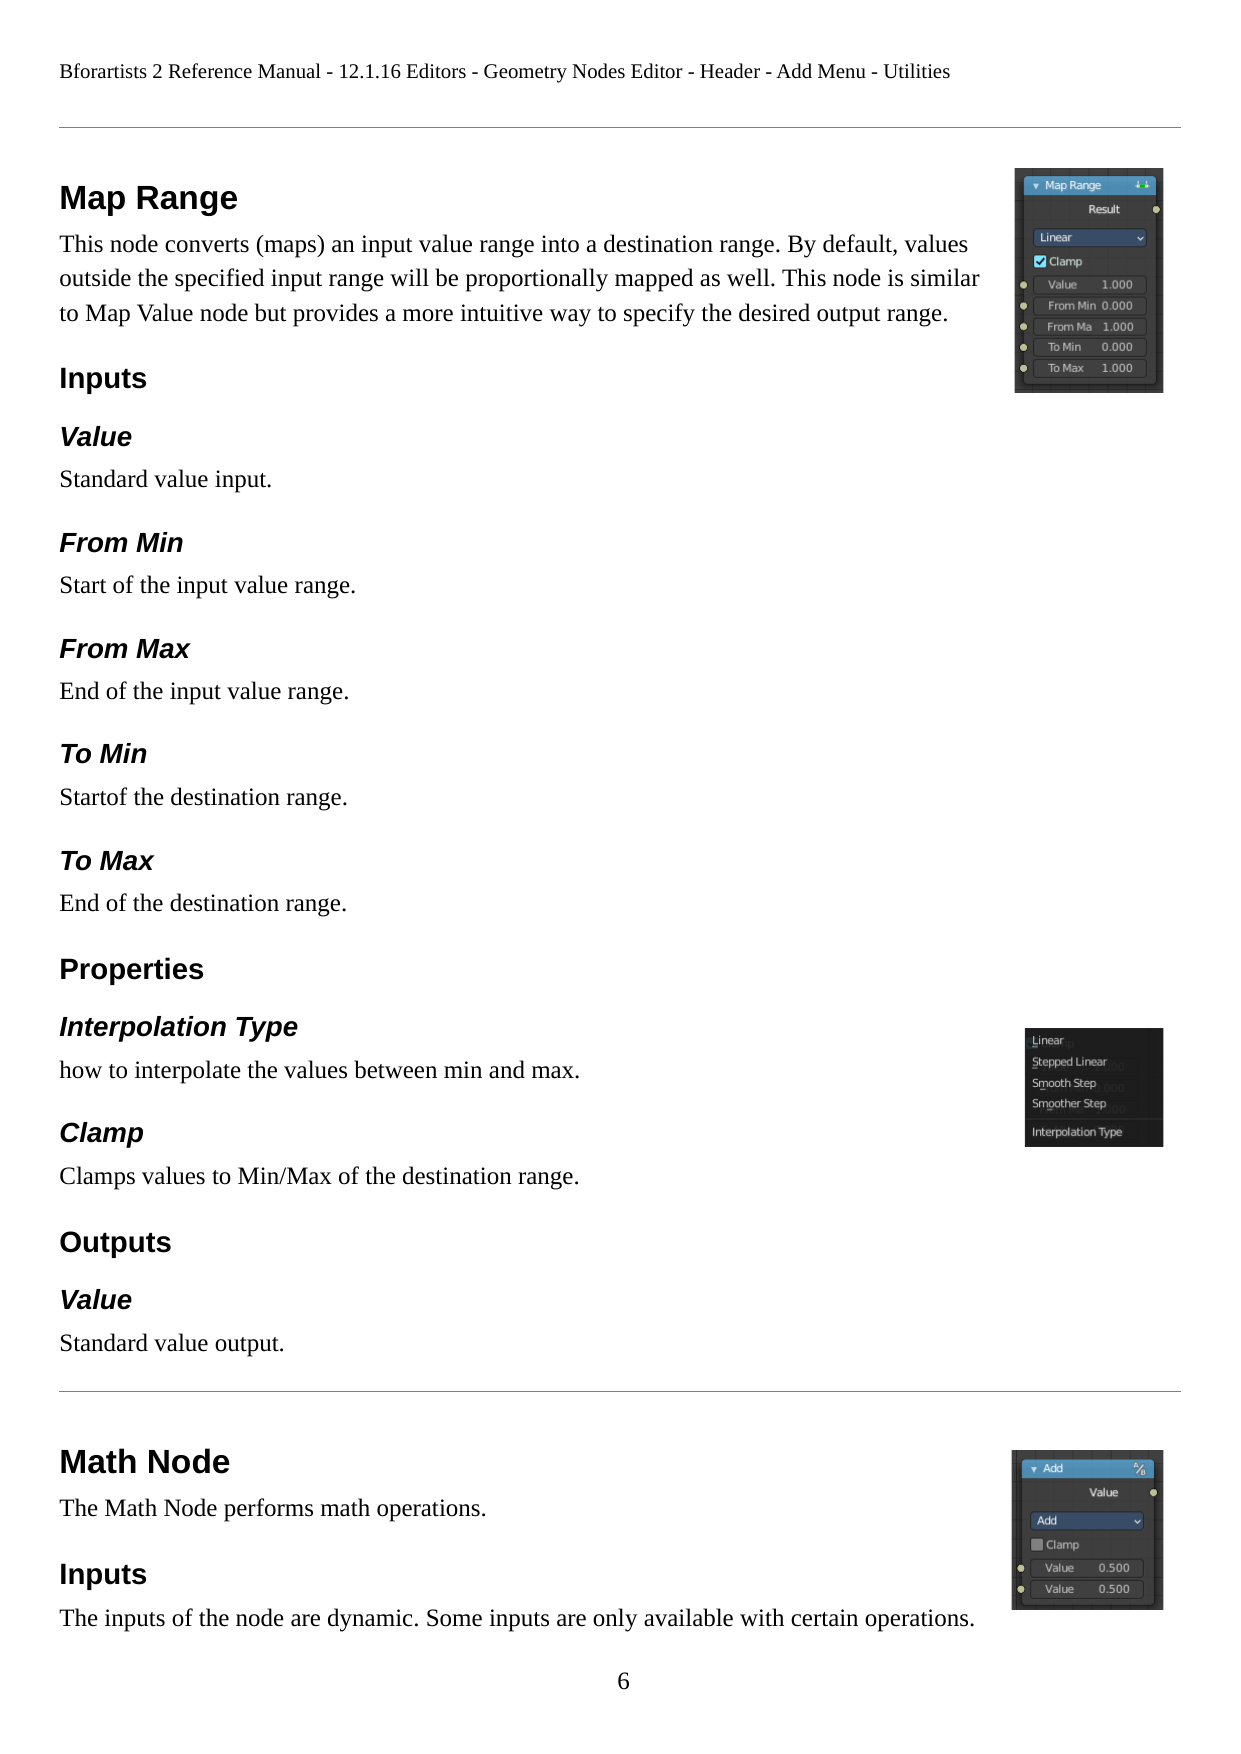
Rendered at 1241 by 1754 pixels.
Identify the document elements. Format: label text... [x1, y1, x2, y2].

text Start of the input value range. [59, 570, 1181, 599]
subtitle From Min [59, 526, 1181, 558]
text Standard value output. [59, 1328, 1181, 1356]
text The inputs of the node are dynamic. Some inputs are only available with certain operations. [59, 1603, 1181, 1632]
subtitle Clamp [59, 1117, 1181, 1148]
text The Math Node performs math operations. [59, 1493, 1011, 1522]
text This node converts (maps) an input value range into a destination range. By default, values outside the specified input range will be proportionally mapped as well. This node is similar to Map Value node but provides a more intuitive way to specify the desired output range. [59, 229, 1014, 326]
text Standard value input. [59, 464, 1181, 493]
text End of the input value range. [59, 676, 1181, 705]
subtitle From Max [59, 632, 1181, 664]
subtitle Interpolation Type [59, 1011, 1181, 1042]
subtitle To Min [59, 738, 1181, 770]
subtitle Math Node [59, 1442, 1181, 1480]
subtitle Inputs [59, 361, 1181, 395]
subtitle Map Range [59, 178, 1014, 216]
subtitle [1164, 1557, 1181, 1590]
picture [1011, 1450, 1164, 1610]
subtitle Value [59, 420, 1181, 452]
subtitle Value [59, 1283, 1181, 1315]
text Startof the destination range. [59, 782, 1181, 811]
picture [1024, 1028, 1164, 1147]
subtitle Inputs [59, 1557, 1011, 1590]
text Clamps values to Min/Max of the destination range. [59, 1161, 1181, 1190]
subtitle Outputs [59, 1224, 1181, 1258]
text End of the destination range. [59, 888, 1181, 917]
picture [1014, 168, 1164, 393]
text how to interpolate the values between min and max. [59, 1055, 1024, 1084]
subtitle To Max [59, 844, 1181, 876]
subtitle [1164, 178, 1181, 216]
subtitle Properties [59, 952, 1181, 986]
